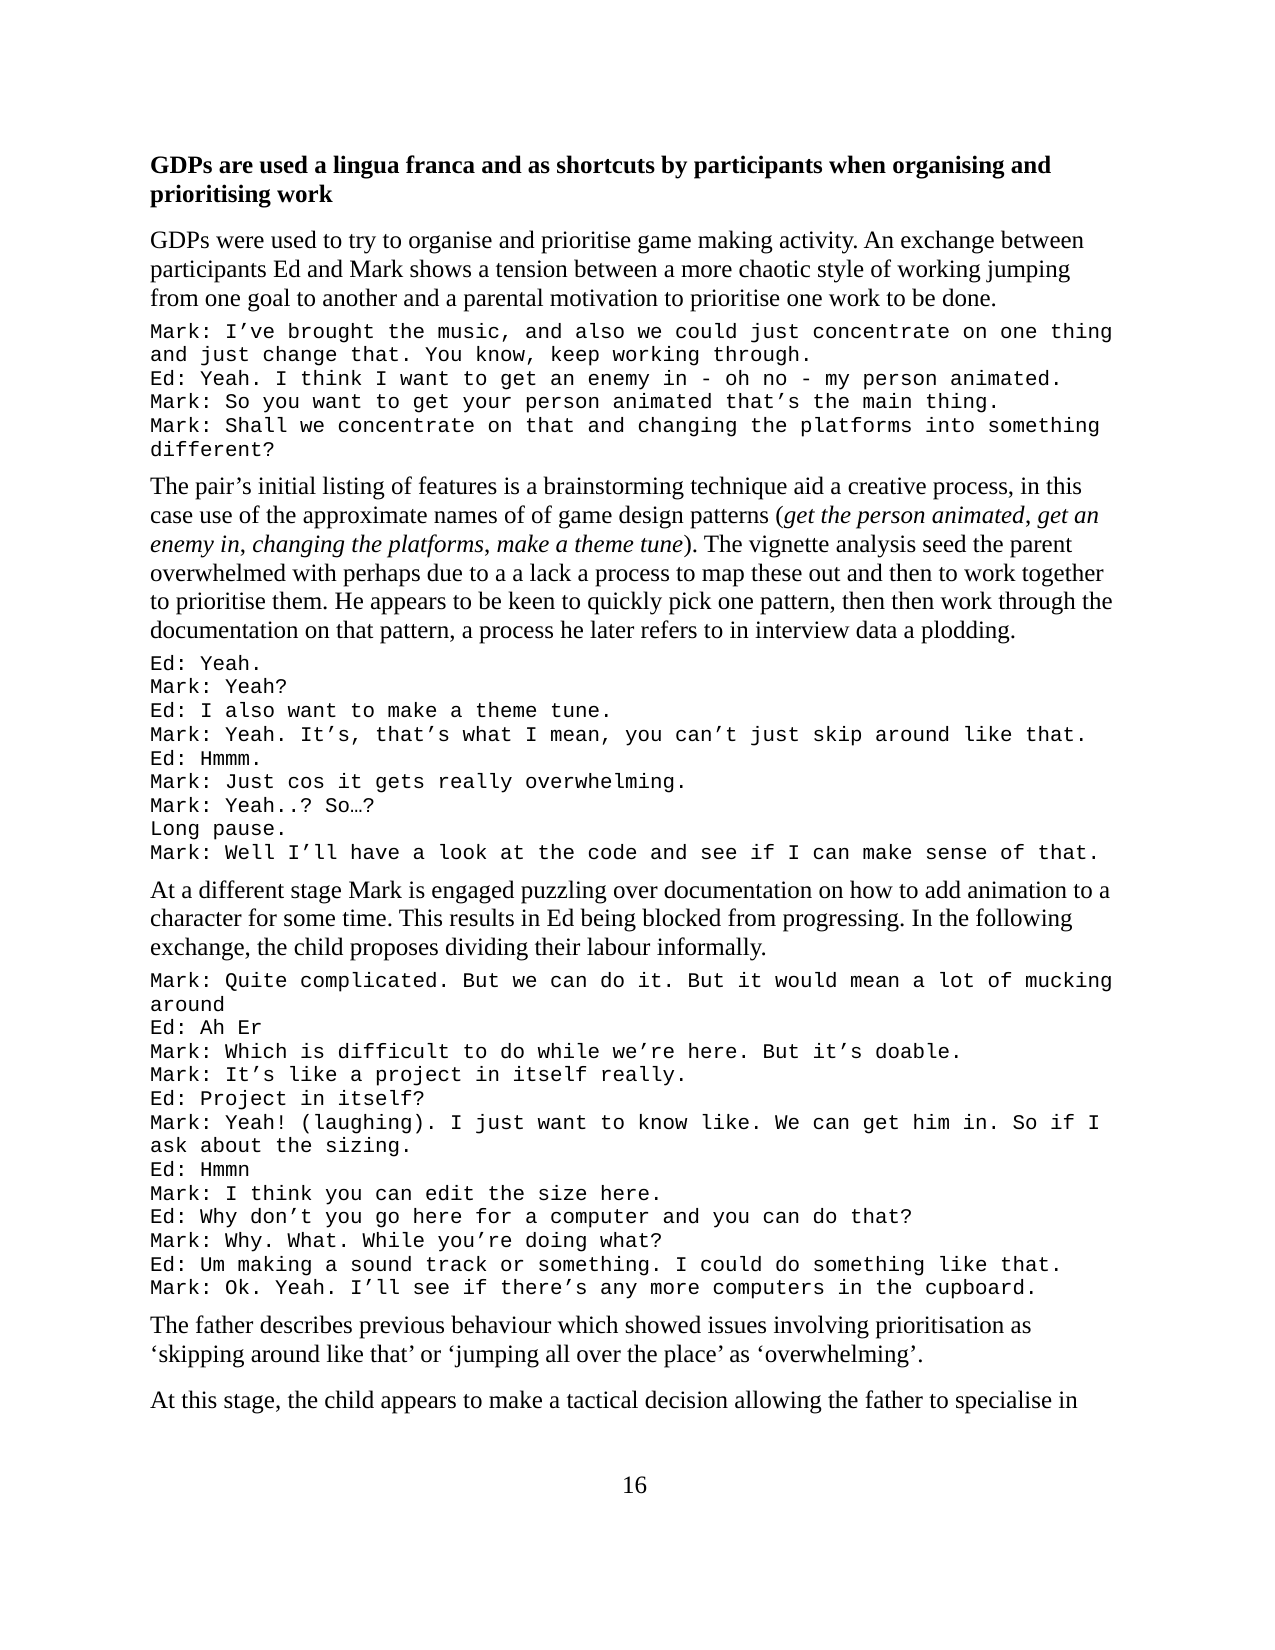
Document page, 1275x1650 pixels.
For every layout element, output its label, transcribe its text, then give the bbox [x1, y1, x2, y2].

text Mark: Yeah? [150, 677, 1125, 700]
text Mark: Just cos it gets really overwhelming. [150, 771, 1125, 795]
text Mark: Ok. Yeah. I’ll see if there’s any more computers in the cupboard. [150, 1277, 1125, 1301]
text Mark: Yeah. It’s, that’s what I mean, you can’t just skip around like that. [150, 724, 1125, 747]
text At this stage, the child appears to make a tactical decision allowing the father to specialise in [150, 1385, 1125, 1414]
text Ed: Um making a sound track or something. I could do something like that. [150, 1254, 1125, 1277]
text Mark: Which is difficult to do while we’re here. But it’s doable. [150, 1041, 1125, 1064]
text Ed: Hmmm. [150, 747, 1125, 771]
text Ed: Hmmn [150, 1159, 1125, 1183]
text Mark: Why. What. While you’re doing what? [150, 1230, 1125, 1254]
text Mark: Yeah..? So…? [150, 795, 1125, 818]
text Mark: Quite complicated. But we can do it. But it would mean a lot of mucking around [150, 970, 1125, 1017]
text Mark: Yeah! (laughing). I just want to know like. We can get him in. So if I ask about the sizing. [150, 1112, 1125, 1159]
text At a different stage Mark is engaged puzzling over documentation on how to add animation to a character for some time. This results in Ed being blocked from progressing. In the following exchange, the child proposes dividing their labour informally. [150, 875, 1125, 961]
text The father describes previous behaviour which showed issues involving prioritisation as ‘skipping around like that’ or ‘jumping all over the place’ as ‘overwhelming’. [150, 1310, 1125, 1367]
text Ed: Why don’t you go here for a computer and you can do that? [150, 1206, 1125, 1230]
text Mark: Shall we concentrate on that and changing the platforms into something different? [150, 415, 1125, 462]
text Mark: Well I’ll have a look at the code and see if I can make sense of that. [150, 842, 1125, 866]
text Ed: I also want to make a theme tune. [150, 700, 1125, 724]
text GDPs were used to try to organise and prioritise game making activity. An exchange between participants Ed and Mark shows a tension between a more chaotic style of working jumping from one goal to another and a parental motivation to prioritise one work to be done. [150, 225, 1125, 312]
text Ed: Ah Er [150, 1017, 1125, 1041]
text Ed: Yeah. I think I want to get an enemy in - oh no - my person animated. [150, 368, 1125, 392]
text Ed: Project in itself? [150, 1088, 1125, 1112]
text GDPs are used a lingua franca and as shortcuts by participants when organising and prioritising work [150, 150, 1125, 207]
text Long pause. [150, 818, 1125, 842]
text Mark: It’s like a project in itself really. [150, 1064, 1125, 1088]
text Mark: So you want to get your person animated that’s the main thing. [150, 392, 1125, 415]
text Mark: I’ve brought the music, and also we could just concentrate on one thing and just change that. You know, keep working through. [150, 321, 1125, 368]
text The pair’s initial listing of features is a brainstorming technique aid a creative process, in this case use of the approximate names of of game design patterns (get the person animated, get an enemy in, changing the platforms, make a theme tune). The vignette analysis seed the parent overwhelmed with perhaps due to a a lack a process to map these out and then to work together to prioritise them. He appears to be keen to quickly pick one pattern, then then work through the documentation on that pattern, a process he later refers to in interview data a plodding. [150, 471, 1125, 644]
text Ed: Yeah. [150, 653, 1125, 677]
text Mark: I think you can edit the size here. [150, 1183, 1125, 1206]
